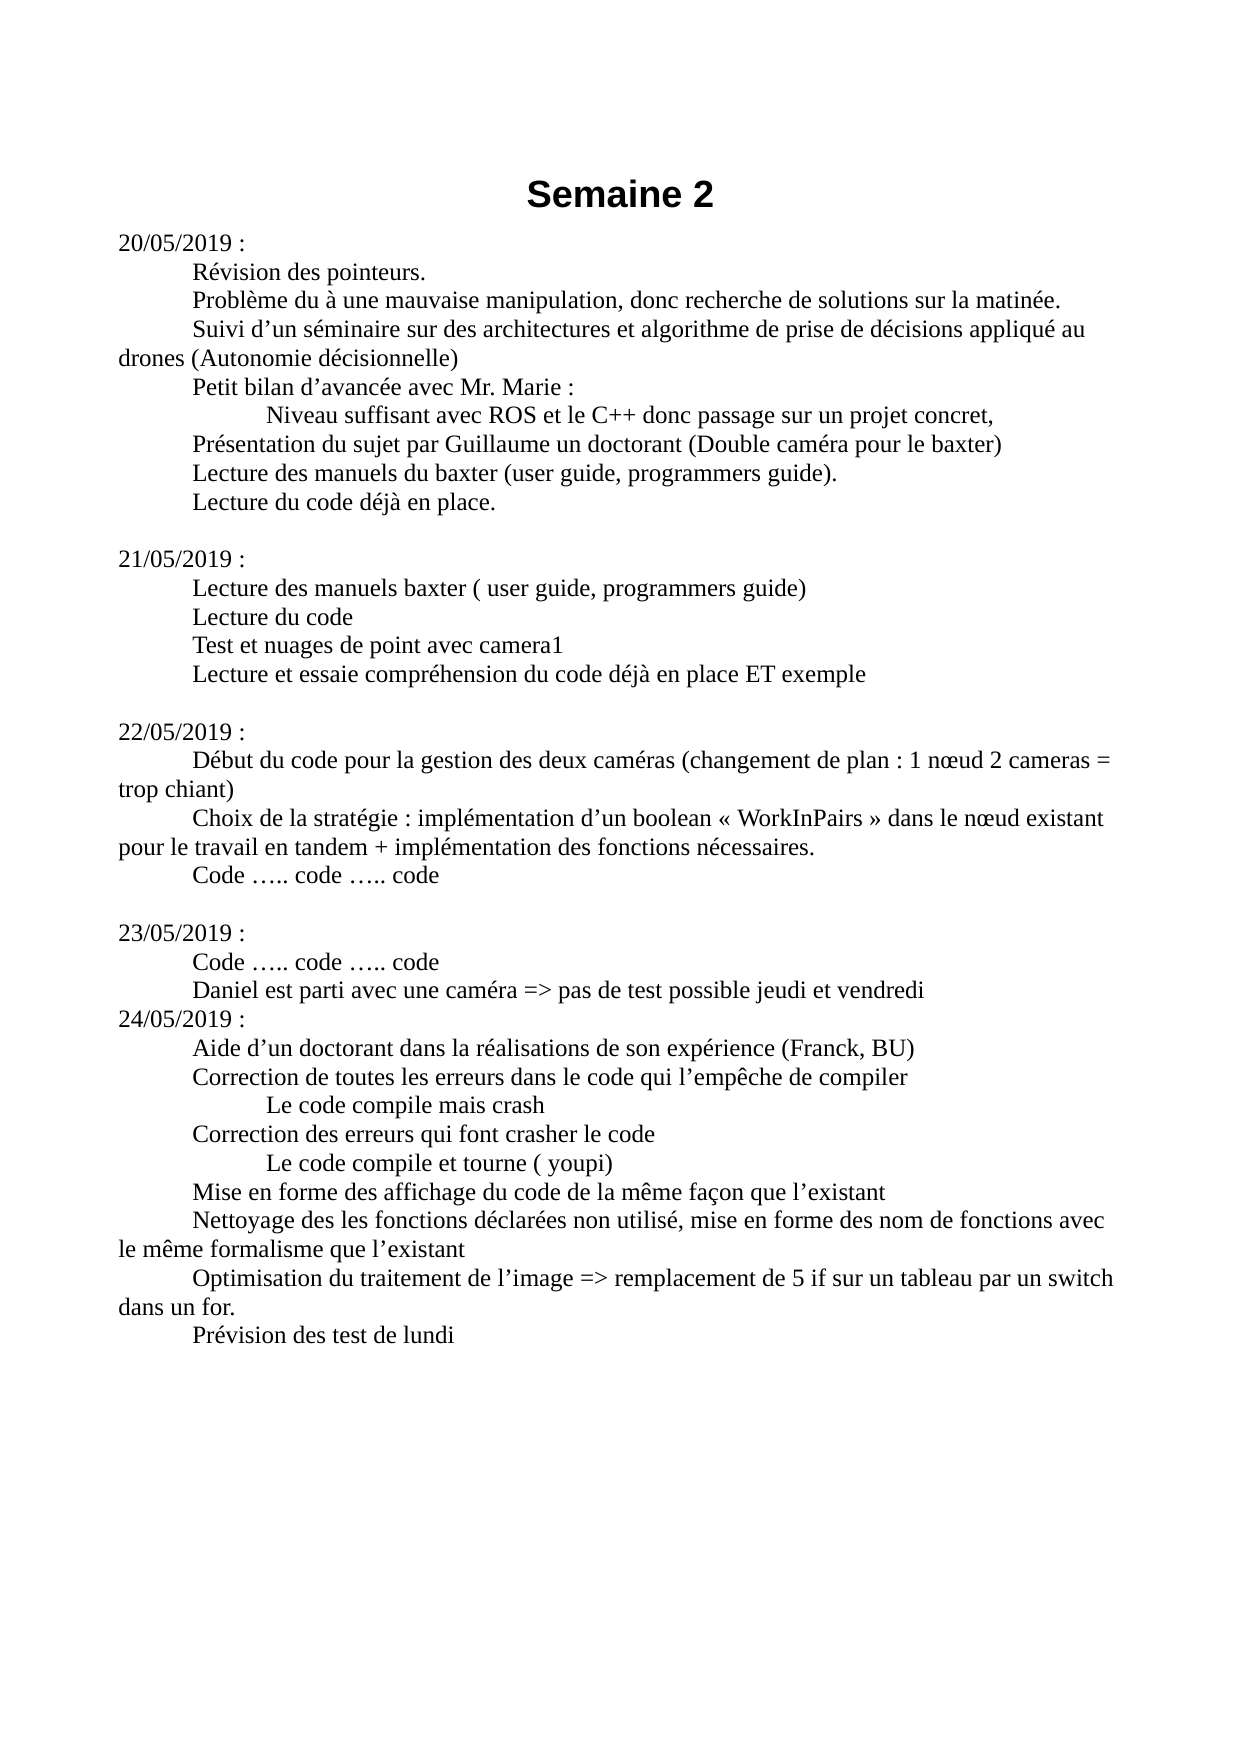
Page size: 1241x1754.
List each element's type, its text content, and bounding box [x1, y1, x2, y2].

text Lecture et essaie compréhension du code déjà en place ET exemple [118, 659, 1122, 688]
text Présentation du sujet par Guillaume un doctorant (Double caméra pour le baxter) [118, 429, 1122, 458]
text 24/05/2019 : [118, 1004, 1122, 1033]
text Niveau suffisant avec ROS et le C++ donc passage sur un projet concret, [118, 401, 1122, 429]
text Correction de toutes les erreurs dans le code qui l’empêche de compiler [118, 1062, 1122, 1091]
text Petit bilan d’avancée avec Mr. Marie : [118, 372, 1122, 401]
text Le code compile mais crash [118, 1091, 1122, 1119]
text Test et nuages de point avec camera1 [118, 631, 1122, 659]
text Nettoyage des les fonctions déclarées non utilisé, mise en forme des nom de fonctions avec le même formalisme que l’existant [118, 1206, 1122, 1263]
text Suivi d’un séminaire sur des architectures et algorithme de prise de décisions appliqué au drones (Autonomie décisionnelle) [118, 314, 1122, 372]
text Choix de la stratégie : implémentation d’un boolean « WorkInPairs » dans le nœud existant pour le travail en tandem + implémentation des fonctions nécessaires. [118, 803, 1122, 861]
text Lecture du code [118, 602, 1122, 631]
subtitle Semaine 2 [118, 172, 1122, 216]
text Le code compile et tourne ( youpi) [118, 1148, 1122, 1177]
text Lecture des manuels du baxter (user guide, programmers guide). [118, 458, 1122, 487]
text Correction des erreurs qui font crasher le code [118, 1119, 1122, 1148]
text Prévision des test de lundi [118, 1321, 1122, 1349]
text Optimisation du traitement de l’image => remplacement de 5 if sur un tableau par un switch dans un for. [118, 1263, 1122, 1321]
text Révision des pointeurs. [118, 257, 1122, 286]
text Lecture des manuels baxter ( user guide, programmers guide) [118, 573, 1122, 602]
text 22/05/2019 : [118, 717, 1122, 746]
text Code ….. code ….. code [118, 861, 1122, 889]
text Aide d’un doctorant dans la réalisations de son expérience (Franck, BU) [118, 1033, 1122, 1062]
text Début du code pour la gestion des deux caméras (changement de plan : 1 nœud 2 cameras = trop chiant) [118, 746, 1122, 803]
text 23/05/2019 : [118, 918, 1122, 947]
text Mise en forme des affichage du code de la même façon que l’existant [118, 1177, 1122, 1206]
text Lecture du code déjà en place. [118, 487, 1122, 516]
text 20/05/2019 : [118, 228, 1122, 257]
text Code ….. code ….. code [118, 947, 1122, 976]
text 21/05/2019 : [118, 544, 1122, 573]
text Daniel est parti avec une caméra => pas de test possible jeudi et vendredi [118, 976, 1122, 1004]
text Problème du à une mauvaise manipulation, donc recherche de solutions sur la matinée. [118, 286, 1122, 314]
